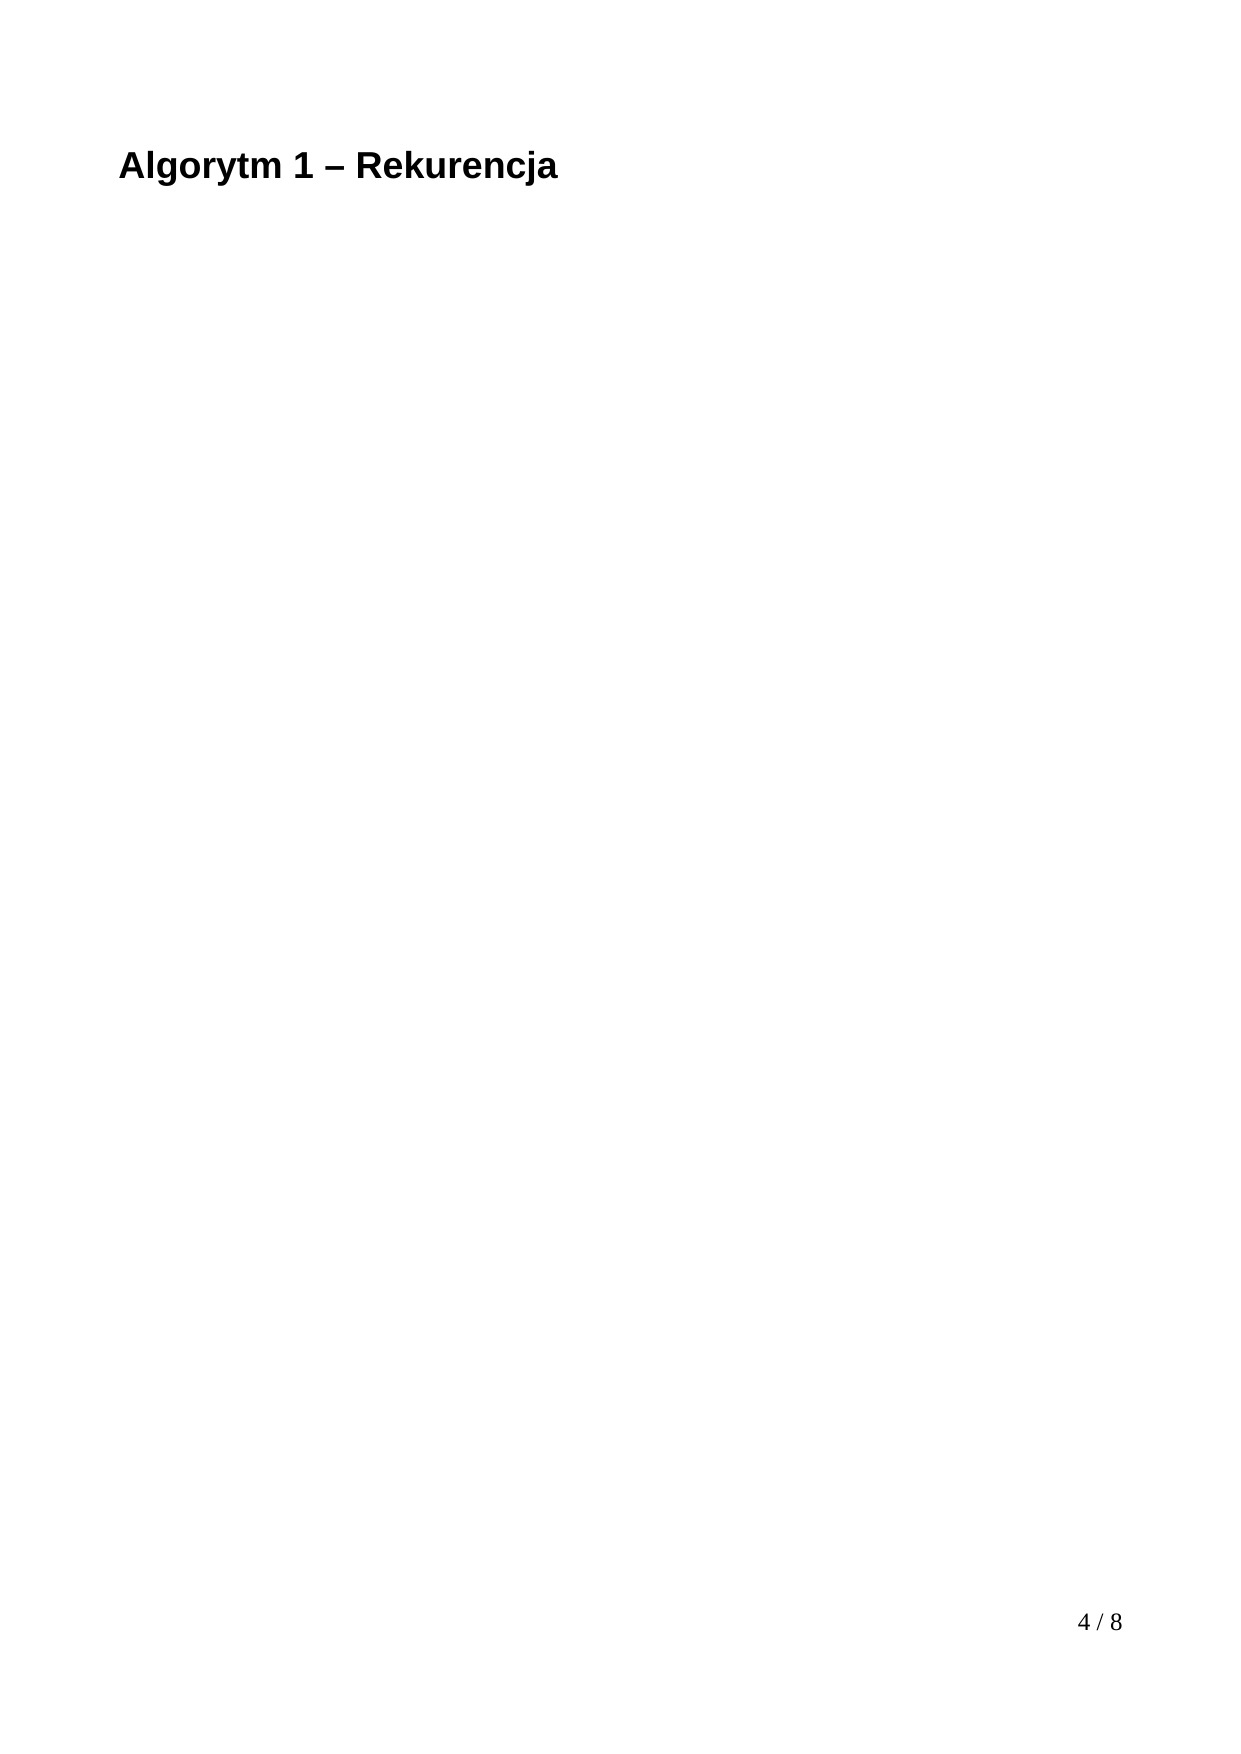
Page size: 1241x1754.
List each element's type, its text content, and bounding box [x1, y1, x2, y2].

subtitle Algorytm 1 – Rekurencja [118, 143, 1122, 186]
